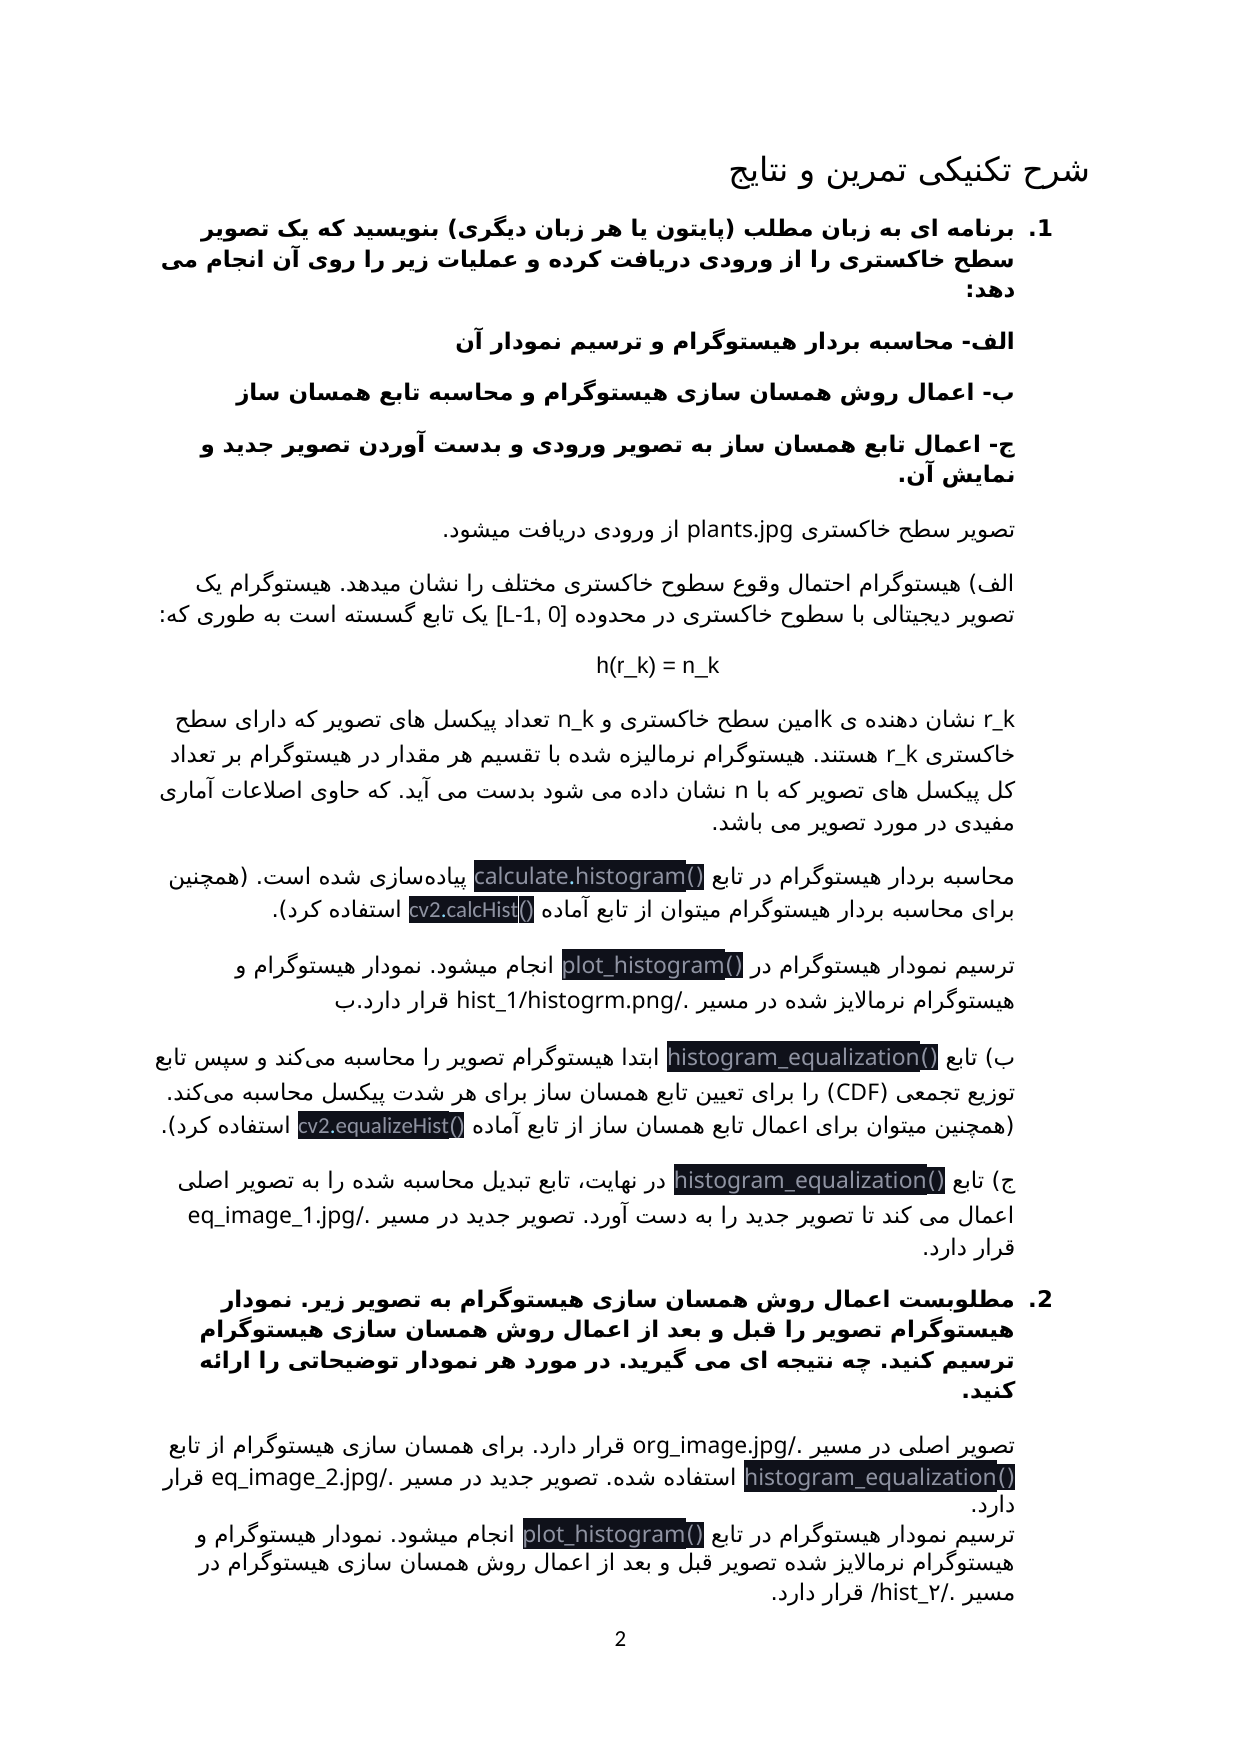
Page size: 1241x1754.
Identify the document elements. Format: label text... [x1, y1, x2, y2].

list ج) تابع ()histogram_equalization در نهایت، تابع تبدیل محاسبه شده را به تصویر اصلی اعمال می کند تا تصویر جدید را به دست آورد. تصویر جدید در مسیر ./eq_image_1.jpg قرار دارد. [150, 1164, 1053, 1261]
list الف) هیستوگرام احتمال وقوع سطوح خاکستری مختلف را نشان میدهد. هیستوگرام یک تصویر دیجیتالی با سطوح خاکستری در محدوده [0 ,L-1] یک تابع گسسته است به طوری که: [150, 570, 1053, 627]
list r_k نشان دهنده ی kامین سطح خاکستری و n_k تعداد پیکسل های تصویر که دارای سطح خاکستری r_k هستند. هیستوگرام نرمالیزه شده با تقسیم هر مقدار در هیستوگرام بر تعداد کل پیکسل های تصویر که با n نشان داده می شود بدست می آید. که حاوی اصلاعات آماری مفیدی در مورد تصویر می باشد. [150, 703, 1053, 836]
text شرح تکنیکی تمرین و نتایج [150, 150, 1090, 189]
list برنامه ای به زبان مطلب (پایتون یا هر زبان دیگری) بنویسید که یک تصویر سطح خاکستری را از ورودی دریافت کرده و عملیات زیر را روی آن انجام می دهد: [150, 215, 1053, 303]
list مطلوبست اعمال روش همسان سازی هیستوگرام به تصویر زیر. نمودار هیستوگرام تصویر را قبل و بعد از اعمال روش همسان سازی هیستوگرام ترسیم کنید. چه نتیجه ای می گیرید. در مورد هر نمودار توضیحاتی را ارائه کنید. [150, 1286, 1053, 1404]
list ج- اعمال تابع همسان ساز به تصویر ورودی و بدست آوردن تصویر جدید و نمایش آن. [150, 431, 1053, 488]
list h(r_k) = n_k [187, 652, 1090, 678]
list تصویر اصلی در مسیر ./org_image.jpg قرار دارد. برای همسان سازی هیستوگرام از تابع ()histogram_equalization استفاده شده. تصویر جدید در مسیر ./eq_image_2.jpg قرار دارد. [150, 1429, 1015, 1518]
list الف- محاسبه بردار هیستوگرام و ترسیم نمودار آن [150, 328, 1053, 355]
list ب) تابع ()histogram_equalization ابتدا هیستوگرام تصویر را محاسبه می‌کند و سپس تابع توزیع تجمعی (CDF) را برای تعیین تابع همسان ساز برای هر شدت پیکسل محاسبه می‌کند. (همچنین میتوان برای اعمال تابع همسان ساز از تابع آماده ()cv2.equalizeHist استفاده کرد). [150, 1041, 1053, 1139]
list ترسیم نمودار هیستوگرام در تابع ()plot_histogram انجام میشود. نمودار هیستوگرام و هیستوگرام نرمالایز شده تصویر قبل و بعد از اعمال روش همسان سازی هیستوگرام در مسیر ./hist_۲/ قرار دارد. [150, 1518, 1015, 1607]
list محاسبه بردار هیستوگرام در تابع ()calculate.histogram پیاده‌سازی شده است. (همچنین برای محاسبه بردار هیستوگرام میتوان از تابع آماده ()cv2.calcHist استفاده کرد). [150, 860, 1053, 923]
list تصویر سطح خاکستری plants.jpg از ورودی دریافت میشود. [150, 513, 1053, 544]
list ترسیم نمودار هیستوگرام در ()plot_histogram انجام میشود. نمودار هیستوگرام و هیستوگرام نرمالایز شده در مسیر ./hist_1/histogrm.png قرار دارد.ب [150, 948, 1053, 1015]
list ب- اعمال روش همسان سازی هیستوگرام و محاسبه تابع همسان ساز [150, 379, 1053, 406]
